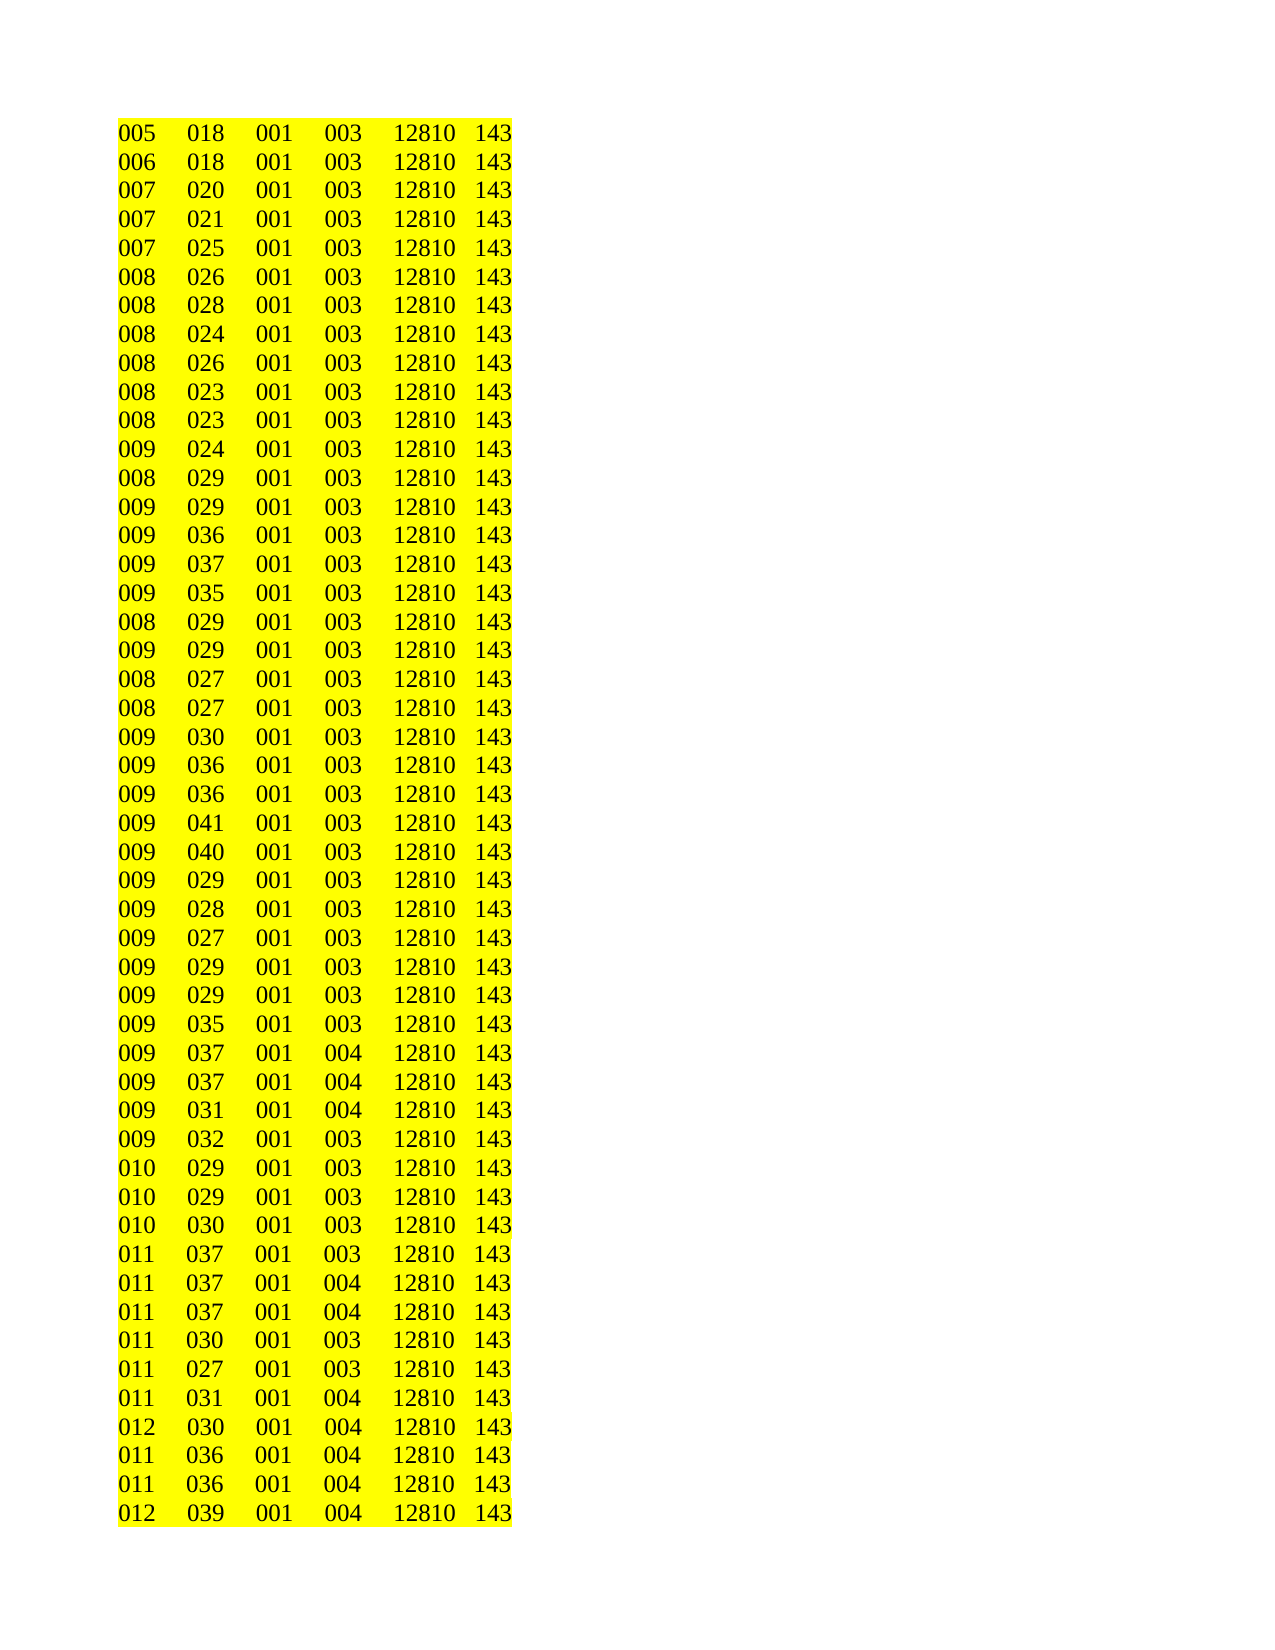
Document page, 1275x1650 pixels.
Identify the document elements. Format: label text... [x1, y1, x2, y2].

text 011 037 001 003 12810 143 [118, 1239, 1157, 1268]
text 006 018 001 003 12810 143 [118, 147, 1157, 176]
text 009 031 001 004 12810 143 [118, 1096, 1157, 1124]
text 008 027 001 003 12810 143 [118, 664, 1157, 693]
text 009 035 001 003 12810 143 [118, 1009, 1157, 1038]
text 009 037 001 004 12810 143 [118, 1038, 1157, 1067]
text 008 027 001 003 12810 143 [118, 693, 1157, 722]
text 011 027 001 003 12810 143 [118, 1354, 1157, 1383]
text 011 037 001 004 12810 143 [118, 1297, 1157, 1326]
text 012 030 001 004 12810 143 [118, 1412, 1157, 1441]
text 008 026 001 003 12810 143 [118, 262, 1157, 291]
text 011 030 001 003 12810 143 [118, 1326, 1157, 1354]
text 010 029 001 003 12810 143 [118, 1182, 1157, 1211]
text 011 036 001 004 12810 143 [118, 1441, 1157, 1469]
text 008 029 001 003 12810 143 [118, 463, 1157, 492]
text 007 025 001 003 12810 143 [118, 233, 1157, 262]
text 009 029 001 003 12810 143 [118, 952, 1157, 981]
text 009 037 001 004 12810 143 [118, 1067, 1157, 1096]
text 009 030 001 003 12810 143 [118, 722, 1157, 751]
text 007 021 001 003 12810 143 [118, 204, 1157, 233]
text 009 036 001 003 12810 143 [118, 779, 1157, 808]
text 009 029 001 003 12810 143 [118, 866, 1157, 894]
text 009 029 001 003 12810 143 [118, 636, 1157, 664]
text 012 039 001 004 12810 143 [118, 1498, 1157, 1527]
text 011 037 001 004 12810 143 [118, 1268, 1157, 1297]
text 008 029 001 003 12810 143 [118, 607, 1157, 636]
text 009 024 001 003 12810 143 [118, 434, 1157, 463]
text 009 028 001 003 12810 143 [118, 894, 1157, 923]
text 009 029 001 003 12810 143 [118, 981, 1157, 1009]
text 009 036 001 003 12810 143 [118, 751, 1157, 779]
text 011 031 001 004 12810 143 [118, 1383, 1157, 1412]
text 011 036 001 004 12810 143 [118, 1469, 1157, 1498]
text 008 028 001 003 12810 143 [118, 291, 1157, 319]
text 008 023 001 003 12810 143 [118, 406, 1157, 434]
text 009 027 001 003 12810 143 [118, 923, 1157, 952]
text 010 029 001 003 12810 143 [118, 1153, 1157, 1182]
text 009 029 001 003 12810 143 [118, 492, 1157, 521]
text 009 040 001 003 12810 143 [118, 837, 1157, 866]
text 009 032 001 003 12810 143 [118, 1124, 1157, 1153]
text 008 026 001 003 12810 143 [118, 348, 1157, 377]
text 009 035 001 003 12810 143 [118, 578, 1157, 607]
text 009 041 001 003 12810 143 [118, 808, 1157, 837]
text 007 020 001 003 12810 143 [118, 176, 1157, 204]
text 009 037 001 003 12810 143 [118, 549, 1157, 578]
text 009 036 001 003 12810 143 [118, 521, 1157, 549]
text 008 023 001 003 12810 143 [118, 377, 1157, 406]
text 005 018 001 003 12810 143 [118, 118, 1157, 147]
text 008 024 001 003 12810 143 [118, 319, 1157, 348]
text 010 030 001 003 12810 143 [118, 1211, 1157, 1239]
